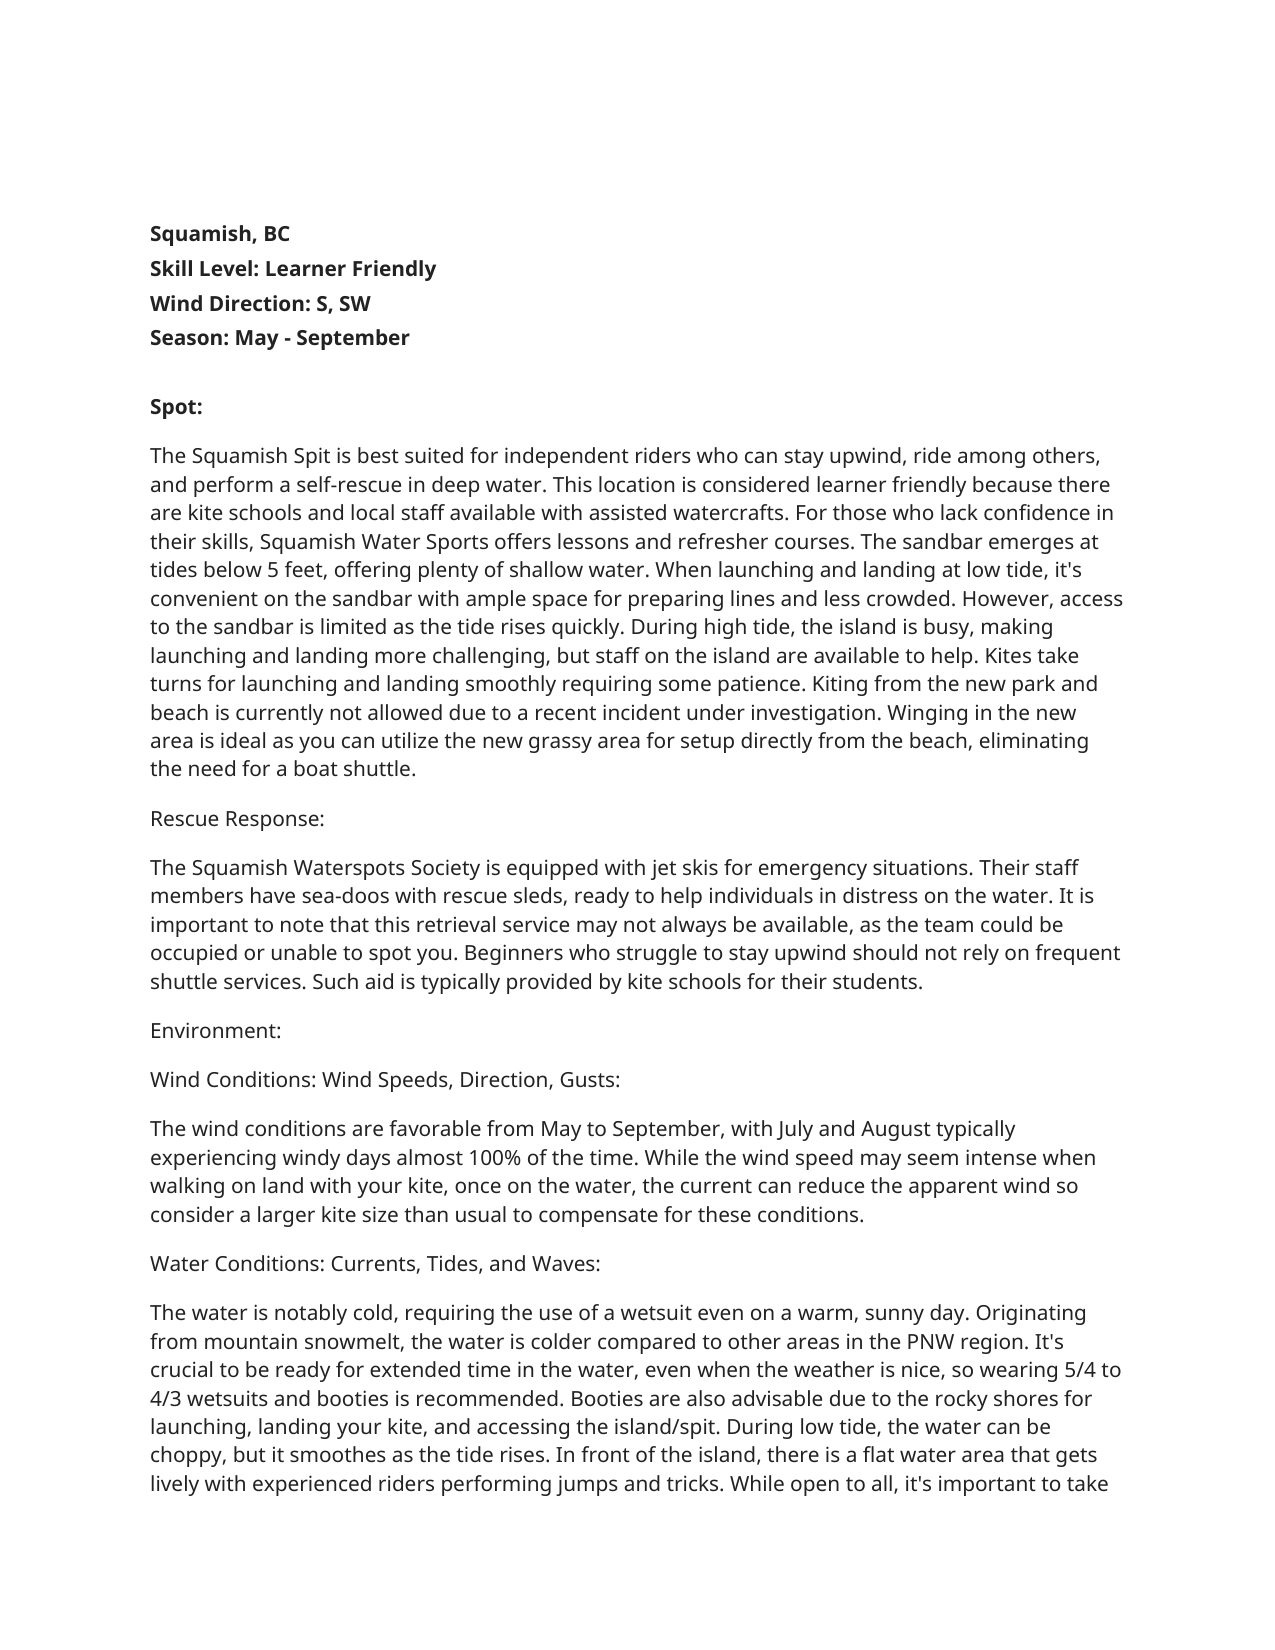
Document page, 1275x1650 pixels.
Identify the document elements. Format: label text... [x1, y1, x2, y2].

text Skill Level: Learner Friendly [150, 254, 1125, 282]
text Rescue Response: [150, 804, 1125, 832]
text Water Conditions: Currents, Tides, and Waves: [150, 1249, 1125, 1278]
text Wind Conditions: Wind Speeds, Direction, Gusts: [150, 1065, 1125, 1094]
text The wind conditions are favorable from May to September, with July and August typically experiencing windy days almost 100% of the time. While the wind speed may seem intense when walking on land with your kite, once on the water, the current can reduce the apparent wind so consider a larger kite size than usual to compensate for these conditions. [150, 1114, 1125, 1228]
text Squamish, BC [150, 219, 1125, 248]
text Spot: [150, 392, 1125, 421]
text Wind Direction: S, SW [150, 289, 1125, 317]
text The Squamish Spit is best suited for independent riders who can stay upwind, ride among others, and perform a self-rescue in deep water. This location is considered learner friendly because there are kite schools and local staff available with assisted watercrafts. For those who lack confidence in their skills, Squamish Water Sports offers lessons and refresher courses. The sandbar emerges at tides below 5 feet, offering plenty of shallow water. When launching and landing at low tide, it's convenient on the sandbar with ample space for preparing lines and less crowded. However, access to the sandbar is limited as the tide rises quickly. During high tide, the island is busy, making launching and landing more challenging, but staff on the island are available to help. Kites take turns for launching and landing smoothly requiring some patience. Kiting from the new park and beach is currently not allowed due to a recent incident under investigation. Winging in the new area is ideal as you can utilize the new grassy area for setup directly from the beach, eliminating the need for a boat shuttle. [150, 442, 1125, 783]
text Environment: [150, 1016, 1125, 1044]
text Season: May - September [150, 323, 1125, 352]
text The Squamish Waterspots Society is equipped with jet skis for emergency situations. Their staff members have sea-doos with rescue sleds, ready to help individuals in distress on the water. It is important to note that this retrieval service may not always be available, as the team could be occupied or unable to spot you. Beginners who struggle to stay upwind should not rely on frequent shuttle services. Such aid is typically provided by kite schools for their students. [150, 853, 1125, 995]
text The water is notably cold, requiring the use of a wetsuit even on a warm, sunny day. Originating from mountain snowmelt, the water is colder compared to other areas in the PNW region. It's crucial to be ready for extended time in the water, even when the weather is nice, so wearing 5/4 to 4/3 wetsuits and booties is recommended. Booties are also advisable due to the rocky shores for launching, landing your kite, and accessing the island/spit. During low tide, the water can be choppy, but it smoothes as the tide rises. In front of the island, there is a flat water area that gets lively with experienced riders performing jumps and tricks. While open to all, it's important to take [150, 1298, 1125, 1497]
